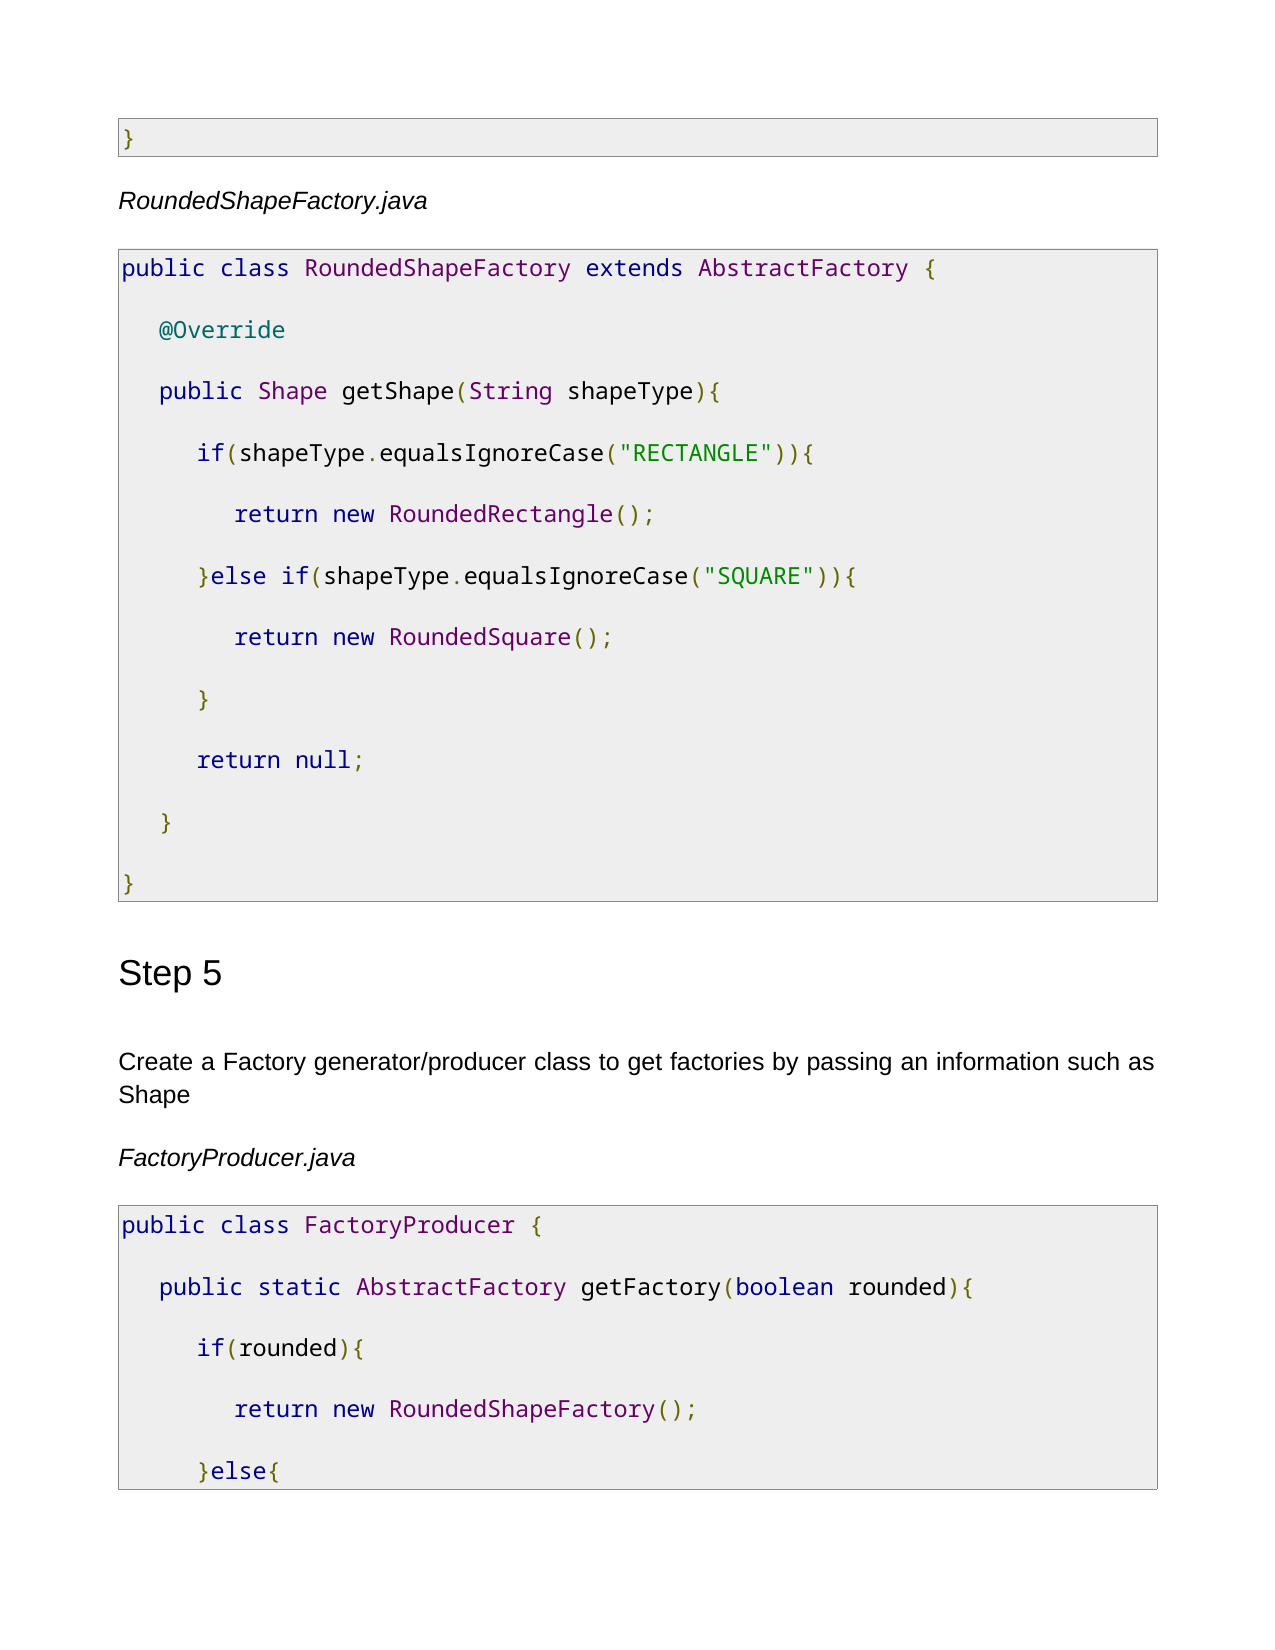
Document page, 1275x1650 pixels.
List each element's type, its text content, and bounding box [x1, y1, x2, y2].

text } [119, 679, 1157, 714]
text if(rounded){ [119, 1328, 1157, 1363]
text Create a Factory generator/producer class to get factories by passing an information such as Shape [118, 1047, 1157, 1109]
text public static AbstractFactory getFactory(boolean rounded){ [119, 1267, 1157, 1302]
text }else{ [119, 1451, 1157, 1489]
text } [119, 863, 1157, 901]
text public class RoundedShapeFactory extends AbstractFactory { [119, 250, 1157, 284]
text @Override [119, 310, 1157, 345]
text public class FactoryProducer { [119, 1206, 1157, 1240]
text }else if(shapeType.equalsIgnoreCase("SQUARE")){ [119, 556, 1157, 591]
text return new RoundedShapeFactory(); [119, 1389, 1157, 1425]
text RoundedShapeFactory.java [118, 186, 1157, 215]
text FactoryProducer.java [118, 1143, 1157, 1171]
text } [119, 802, 1157, 837]
text } [119, 119, 1157, 156]
text if(shapeType.equalsIgnoreCase("RECTANGLE")){ [119, 433, 1157, 468]
subtitle Step 5 [118, 952, 1157, 993]
text return new RoundedSquare(); [119, 617, 1157, 652]
text public Shape getShape(String shapeType){ [119, 371, 1157, 407]
text return new RoundedRectangle(); [119, 494, 1157, 529]
text return null; [119, 740, 1157, 775]
